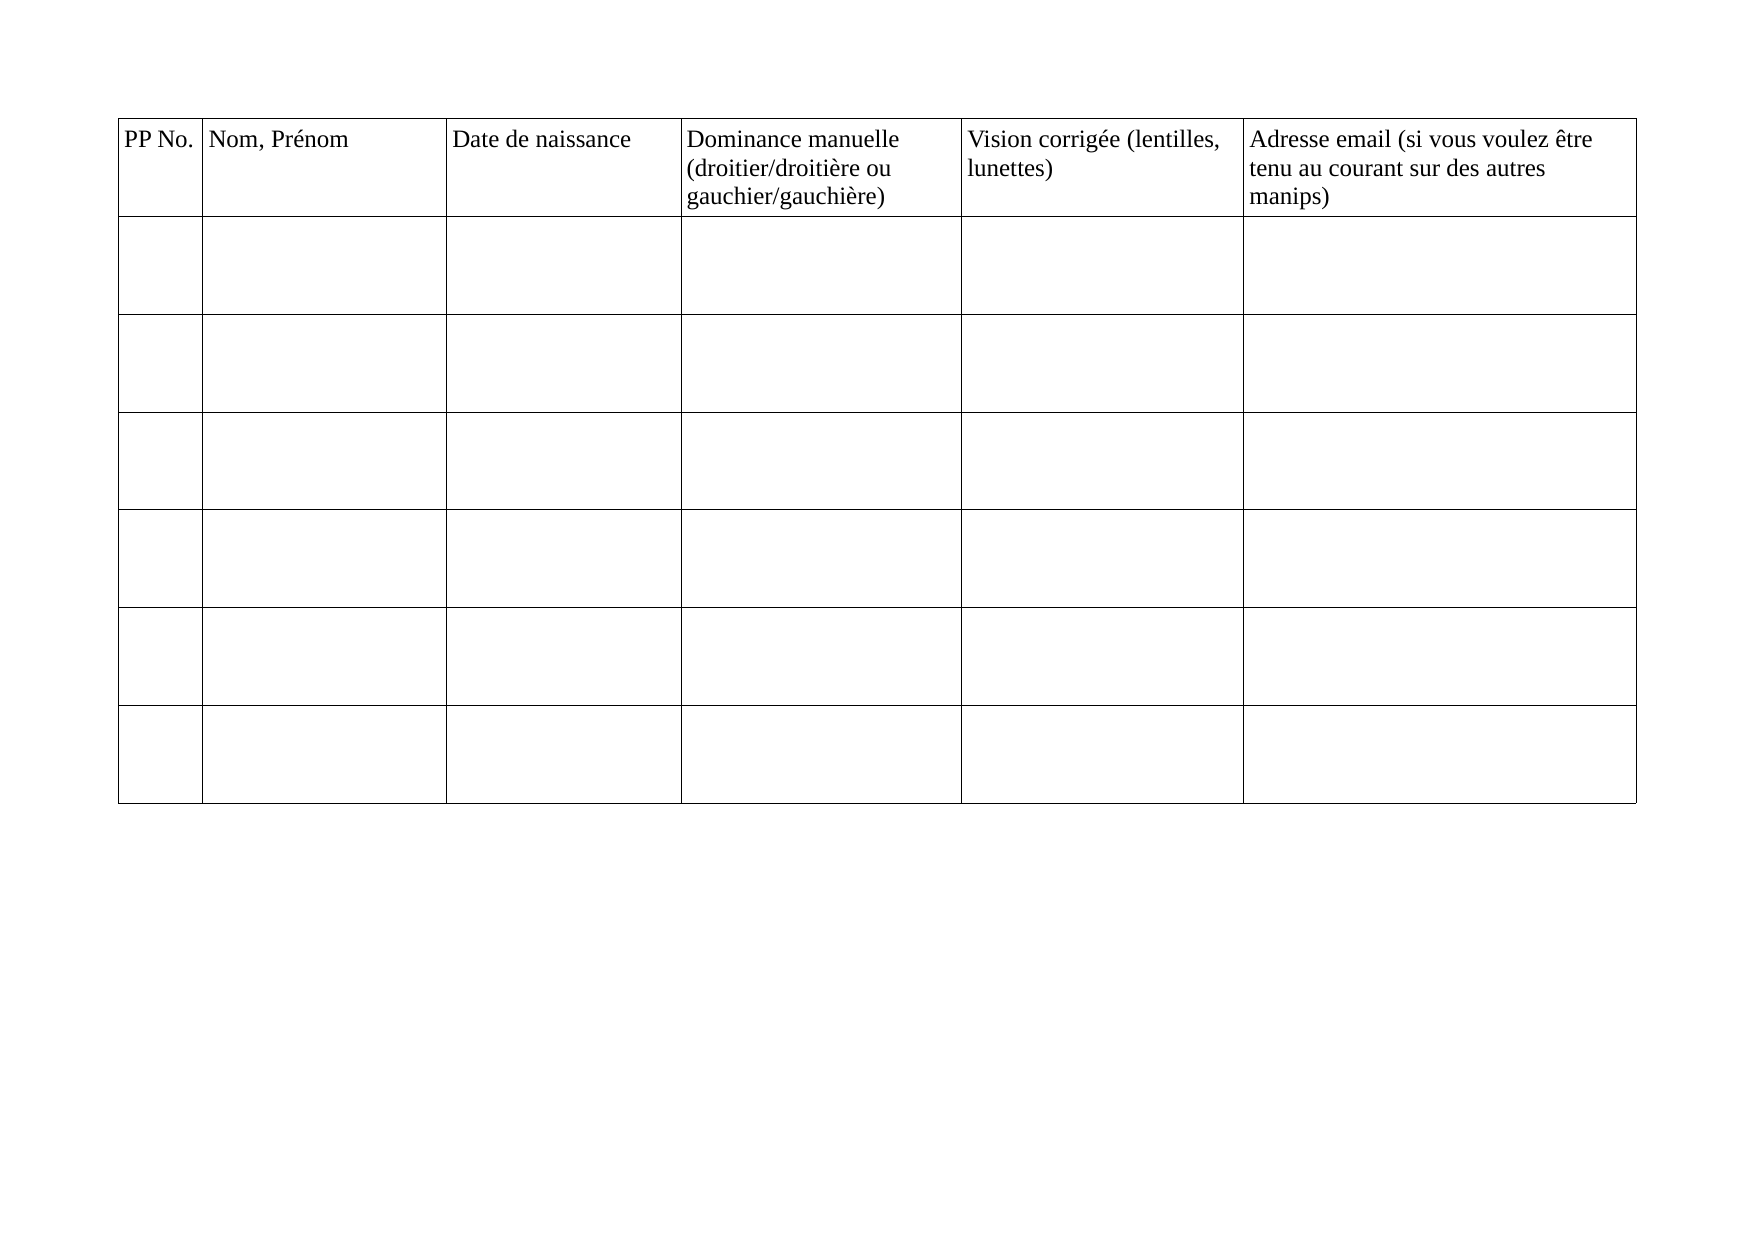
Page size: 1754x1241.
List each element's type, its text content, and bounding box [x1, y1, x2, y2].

table_header Nom, Prénom [203, 119, 446, 216]
table_header Dominance manuelle (droitier/droitière ou gauchier/gauchière) [682, 119, 961, 216]
table_cell [962, 315, 1243, 412]
table_cell [119, 510, 202, 607]
table_cell [682, 217, 961, 314]
table_cell [962, 413, 1243, 509]
table_header PP No. [119, 119, 202, 216]
table_cell [119, 413, 202, 509]
table_cell [1244, 217, 1636, 314]
table_cell [447, 413, 681, 509]
table_cell [682, 510, 961, 607]
table_cell [682, 706, 961, 803]
table_header Adresse email (si vous voulez être tenu au courant sur des autres manips) [1244, 119, 1636, 216]
table_header Vision corrigée (lentilles, lunettes) [962, 119, 1243, 216]
table_cell [447, 217, 681, 314]
table_cell [682, 413, 961, 509]
table_cell [203, 217, 446, 314]
table_cell [119, 315, 202, 412]
table_cell [682, 315, 961, 412]
table_cell [1244, 510, 1636, 607]
table_cell [203, 706, 446, 803]
table_cell [203, 510, 446, 607]
table_cell [1244, 706, 1636, 803]
table_cell [203, 413, 446, 509]
table_cell [962, 510, 1243, 607]
table_cell [962, 706, 1243, 803]
table_cell [447, 706, 681, 803]
table_cell [119, 706, 202, 803]
table_cell [1244, 608, 1636, 705]
table_cell [962, 217, 1243, 314]
table_cell [447, 608, 681, 705]
table_cell [203, 608, 446, 705]
table_cell [1244, 413, 1636, 509]
table_cell [682, 608, 961, 705]
table_cell [119, 608, 202, 705]
table_header Date de naissance [447, 119, 681, 216]
table_cell [119, 217, 202, 314]
table_cell [1244, 315, 1636, 412]
table_cell [962, 608, 1243, 705]
table_cell [203, 315, 446, 412]
table_cell [447, 510, 681, 607]
table_cell [447, 315, 681, 412]
